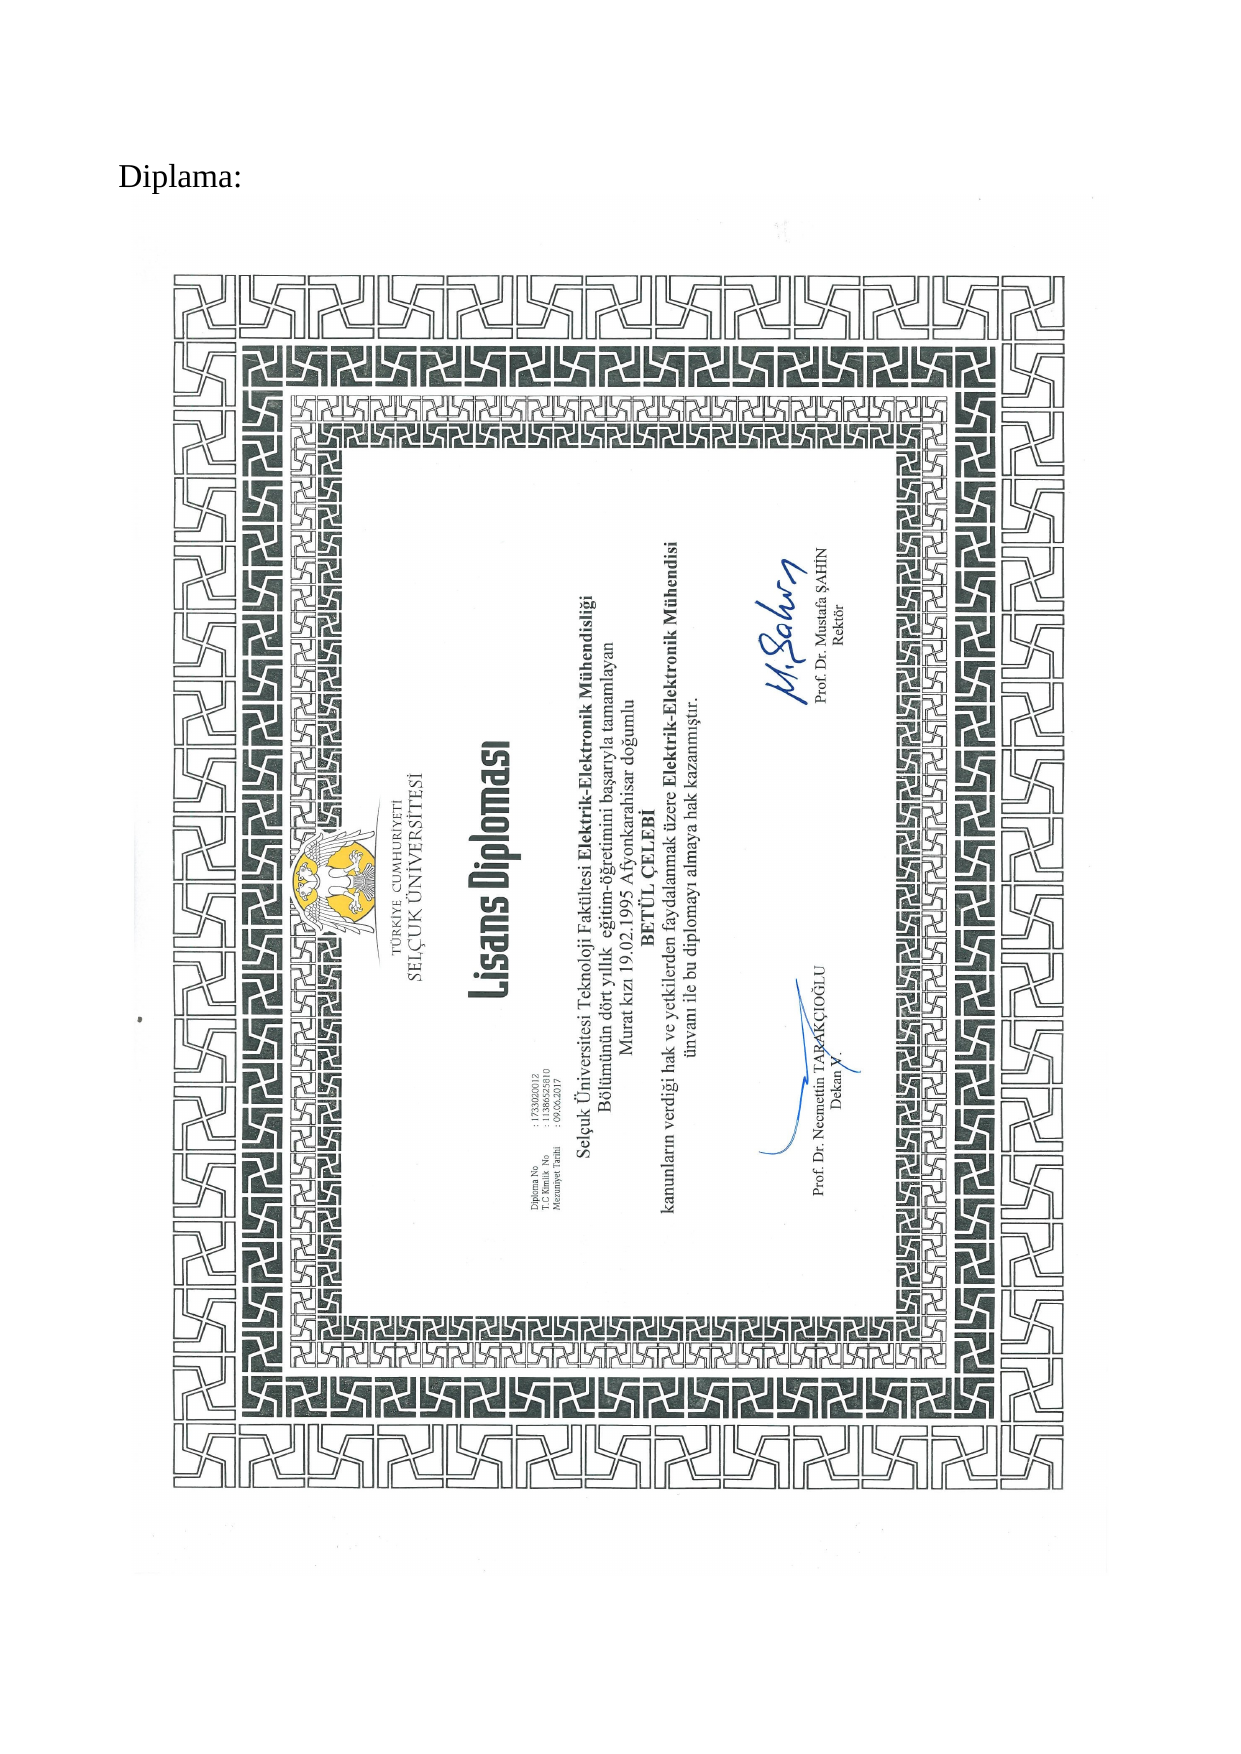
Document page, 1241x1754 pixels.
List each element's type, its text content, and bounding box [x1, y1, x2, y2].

text Diplama: [118, 156, 1122, 195]
picture [131, 194, 1109, 1576]
